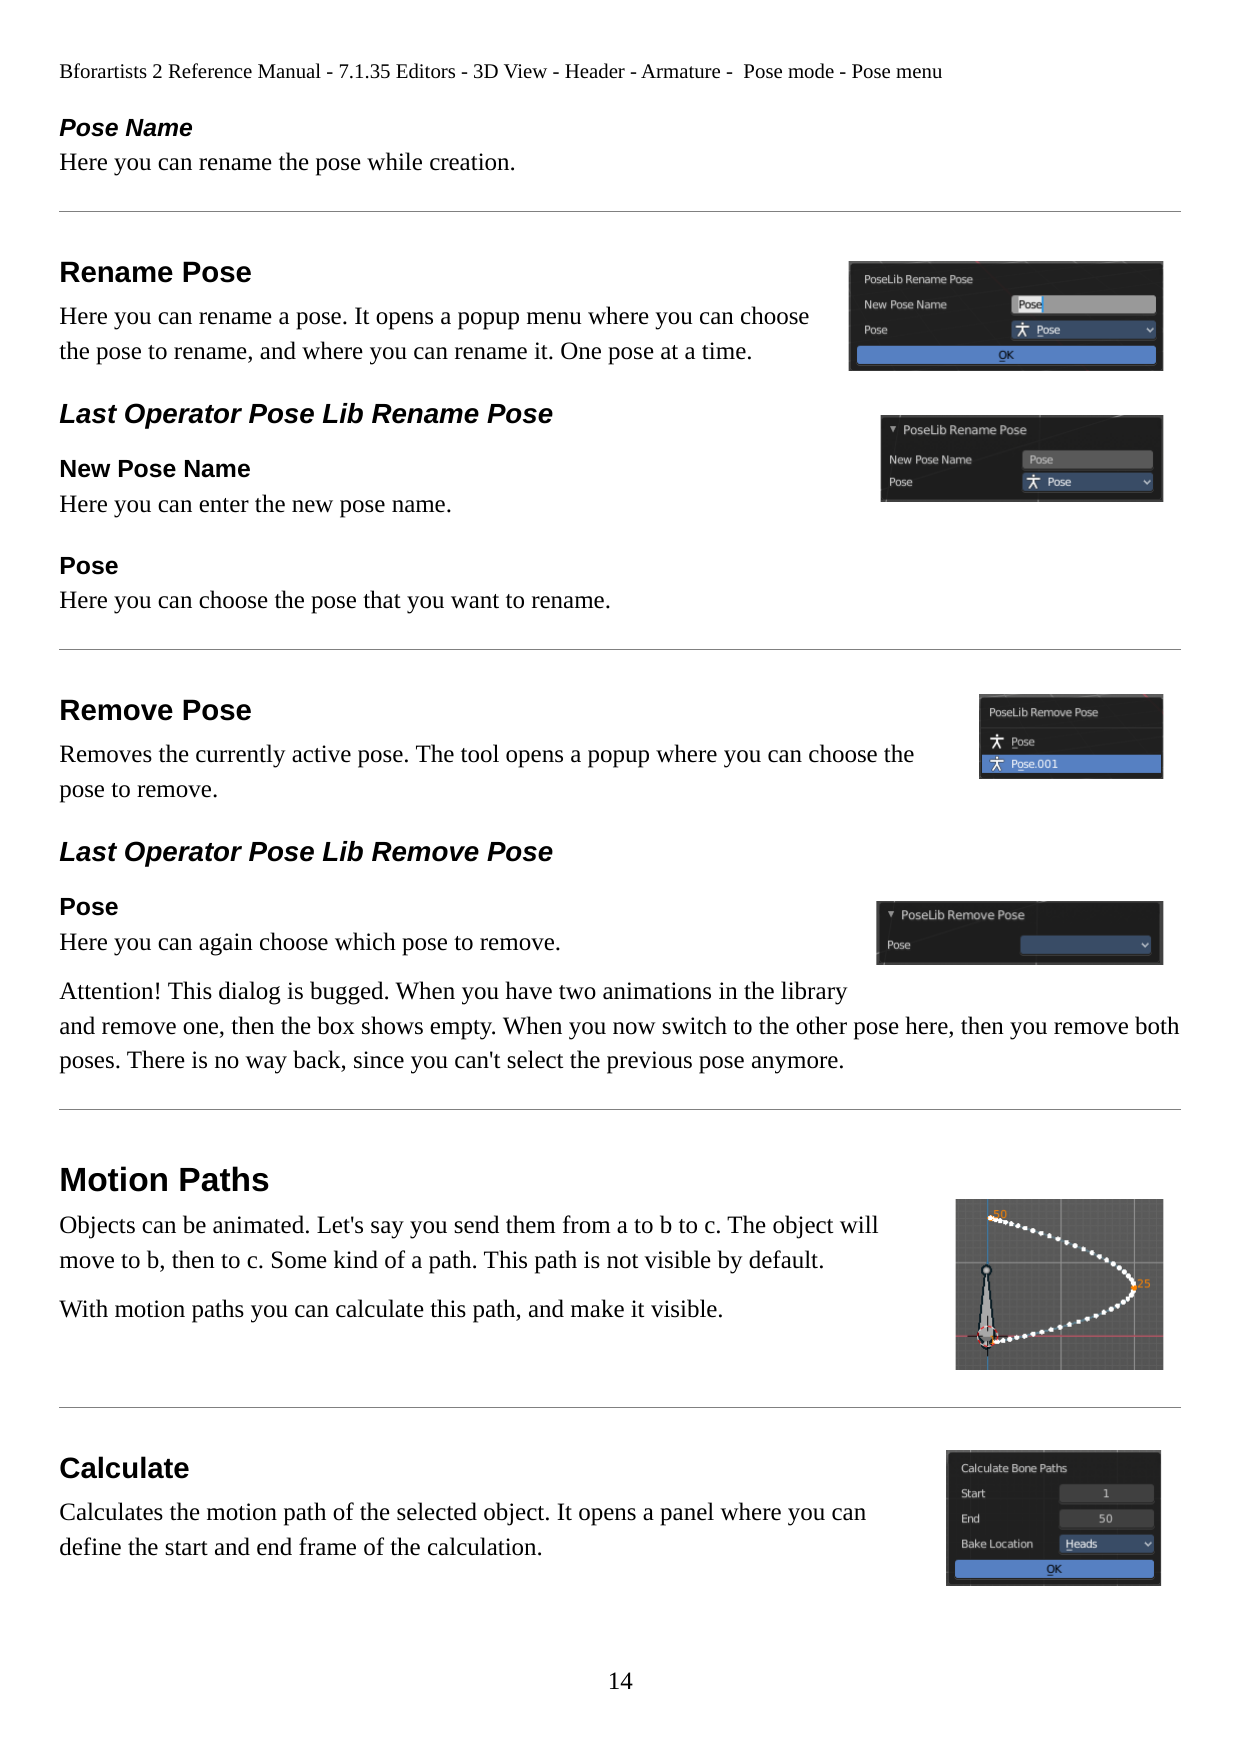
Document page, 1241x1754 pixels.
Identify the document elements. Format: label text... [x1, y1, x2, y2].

text Calculates the motion path of the selected object. It opens a panel where you can define the start and end frame of the calculation. [59, 1497, 946, 1560]
subtitle Motion Paths [59, 1159, 1181, 1198]
subtitle [1164, 454, 1181, 483]
picture [955, 1199, 1164, 1370]
picture [979, 694, 1164, 779]
text Objects can be animated. Let's say you send them from a to b to c. The object will move to b, then to c. Some kind of a path. This path is not visible by default. [59, 1211, 955, 1274]
subtitle Remove Pose [59, 693, 1181, 727]
subtitle Pose [59, 892, 1181, 921]
subtitle Last Operator Pose Lib Remove Pose [59, 836, 1181, 867]
subtitle Pose Name [59, 113, 1181, 141]
subtitle [1162, 1451, 1181, 1485]
text Here you can enter the new pose name. [59, 489, 1181, 518]
subtitle Rename Pose [59, 255, 1181, 289]
subtitle Calculate [59, 1451, 946, 1485]
picture [876, 901, 1164, 965]
text Attention! This dialog is bugged. When you have two animations in the library and remove one, then the box shows empty. When you now switch to the other pose here, then you remove both poses. There is no way back, since you can't select the previous pose anymore. [59, 976, 1181, 1074]
picture [880, 415, 1164, 502]
picture [946, 1450, 1162, 1586]
text Here you can choose the pose that you want to rename. [59, 586, 1181, 614]
subtitle Pose [59, 551, 1181, 579]
subtitle New Pose Name [59, 454, 880, 483]
text Here you can rename the pose while creation. [59, 147, 1181, 176]
picture [848, 261, 1164, 371]
text Here you can again choose which pose to remove. [59, 927, 876, 956]
text With motion paths you can calculate this path, and make it visible. [59, 1294, 955, 1323]
text Here you can rename a pose. It opens a popup menu where you can choose the pose to rename, and where you can rename it. One pose at a time. [59, 301, 848, 365]
text Removes the currently active pose. The tool opens a popup where you can choose the pose to remove. [59, 739, 1181, 803]
subtitle Last Operator Pose Lib Rename Pose [59, 397, 1181, 429]
